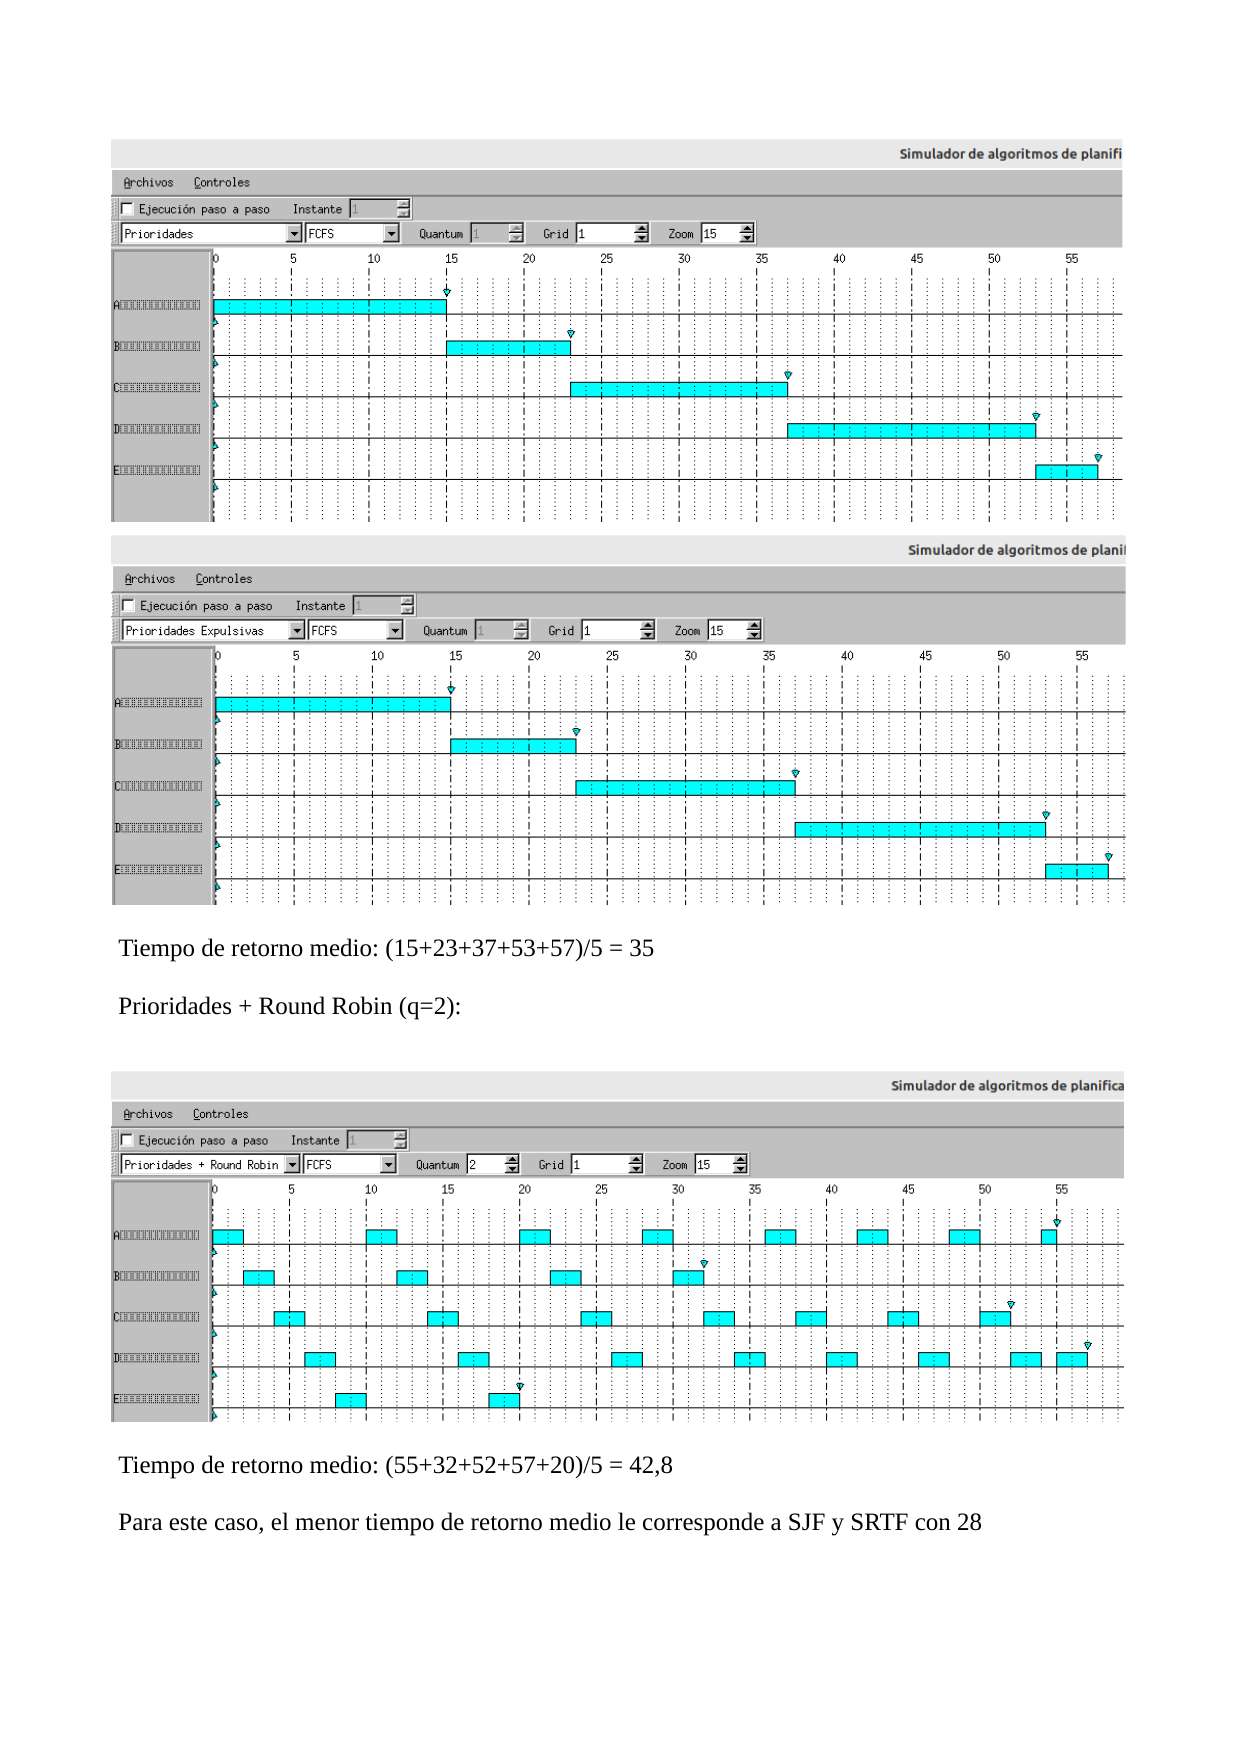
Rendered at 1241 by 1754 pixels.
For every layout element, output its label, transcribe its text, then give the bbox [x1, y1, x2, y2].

text Para este caso, el menor tiempo de retorno medio le corresponde a SJF y SRTF con 28 [118, 1507, 1122, 1536]
text Tiempo de retorno medio: (15+23+37+53+57)/5 = 35 [118, 933, 1122, 962]
text Tiempo de retorno medio: (55+32+52+57+20)/5 = 42,8 [118, 1450, 1122, 1479]
text Prioridades + Round Robin (q=2): [118, 991, 1122, 1019]
